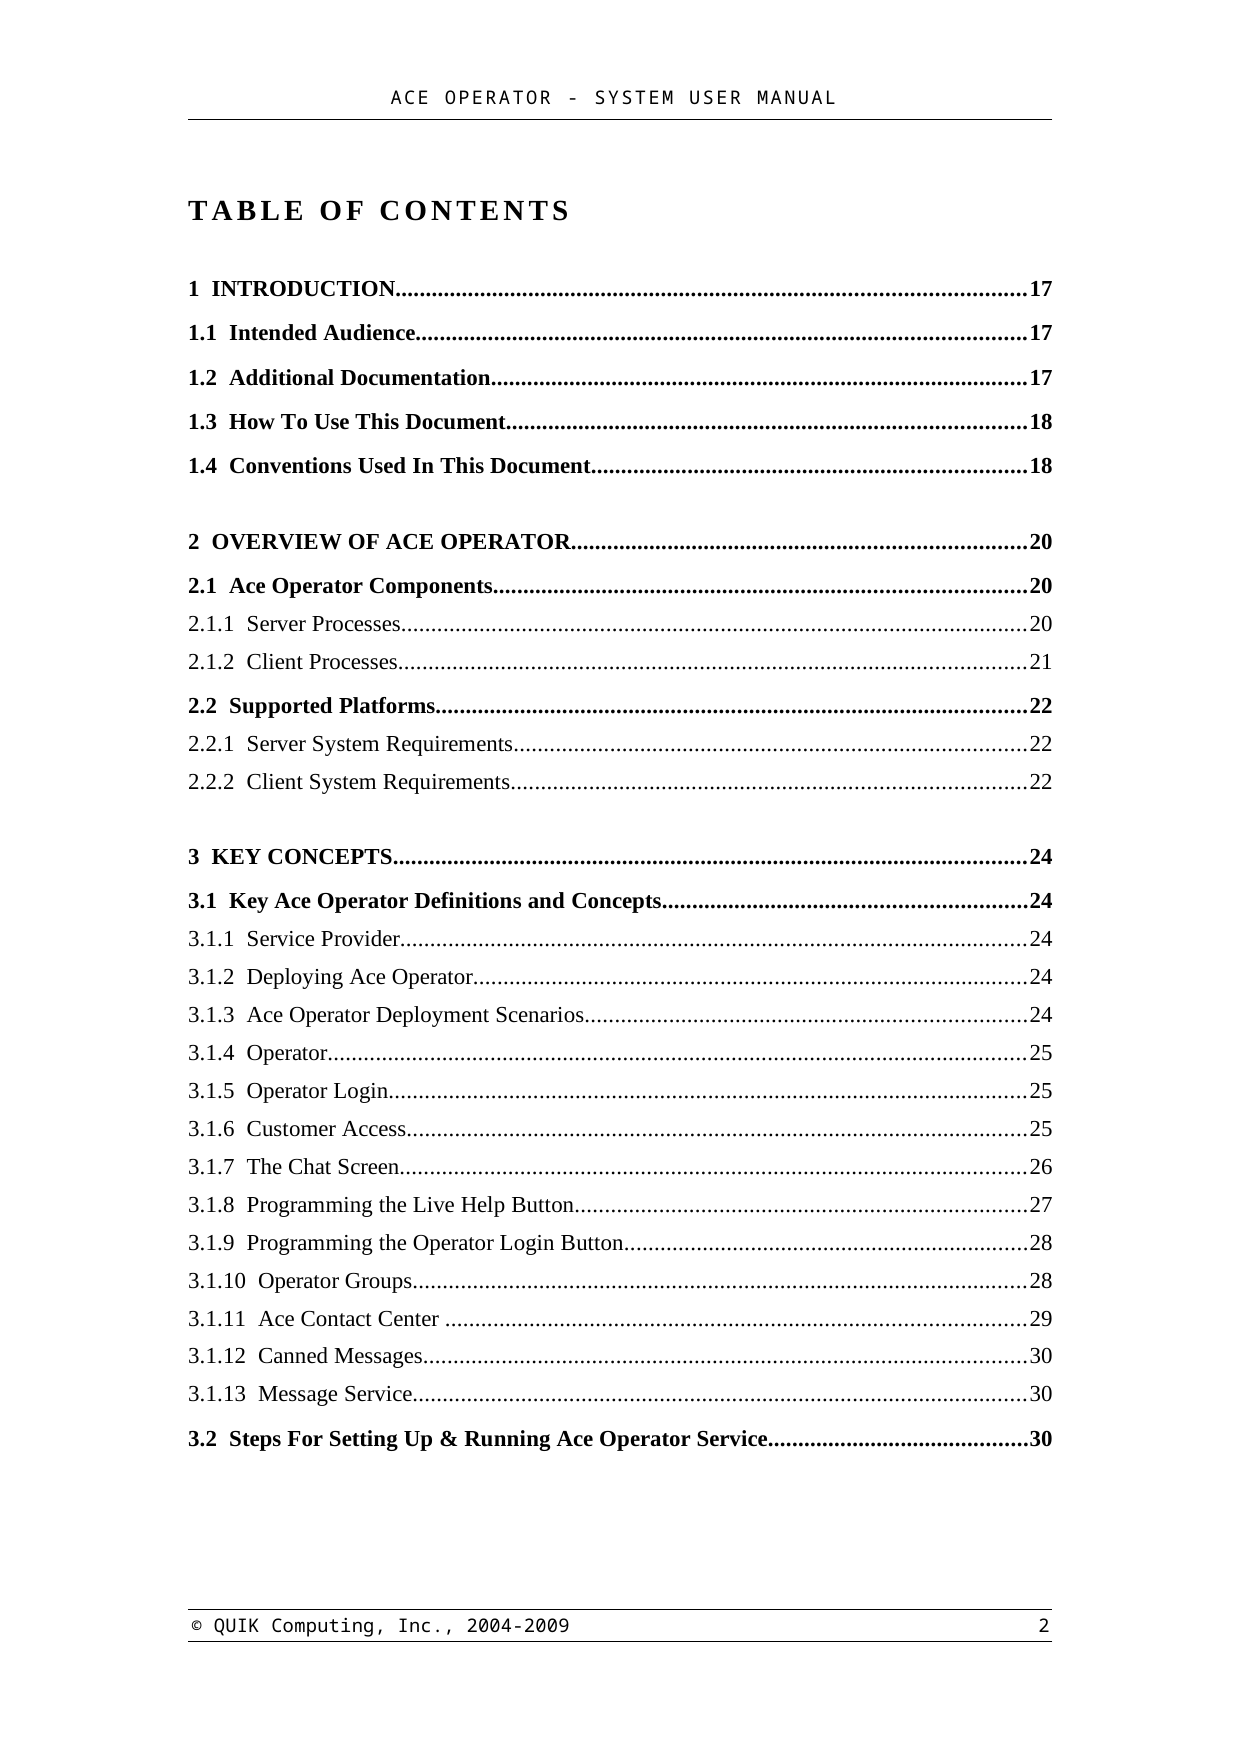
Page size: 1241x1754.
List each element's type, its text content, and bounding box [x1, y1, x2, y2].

text 1.2 Additional Documentation 17 [188, 365, 1052, 390]
text 3.1.2 Deploying Ace Operator 24 [188, 964, 1052, 990]
text 3.1.9 Programming the Operator Login Button 28 [188, 1230, 1052, 1255]
text 3.1.1 Service Provider 24 [188, 926, 1052, 952]
text 3.1.5 Operator Login 25 [188, 1078, 1052, 1103]
text 2.2.1 Server System Requirements 22 [188, 731, 1052, 757]
text 3.1.8 Programming the Live Help Button 27 [188, 1192, 1052, 1217]
text 3.1.6 Customer Access 25 [188, 1116, 1052, 1141]
text 1.4 Conventions Used In This Document 18 [188, 453, 1052, 479]
text 1.1 Intended Audience 17 [188, 320, 1052, 346]
text 3.1.12 Canned Messages 30 [188, 1343, 1052, 1369]
text 3.2 Steps For Setting Up & Running Ace Operator Service 30 [188, 1426, 1052, 1451]
text 3.1.13 Message Service 30 [188, 1381, 1052, 1407]
text 3 Key Concepts 24 [188, 844, 1052, 869]
text 3.1.7 The Chat Screen 26 [188, 1154, 1052, 1179]
text 2.1 Ace Operator Components 20 [188, 573, 1052, 598]
text 2 Overview of Ace Operator 20 [188, 528, 1052, 554]
text 1.3 How To Use This Document 18 [188, 409, 1052, 434]
text 3.1.4 Operator 25 [188, 1040, 1052, 1066]
subtitle Table of Contents [188, 194, 1052, 226]
text 1 Introduction 17 [188, 276, 1052, 301]
text 3.1.11 Ace Contact Center 29 [188, 1306, 1052, 1331]
text 3.1.3 Ace Operator Deployment Scenarios 24 [188, 1002, 1052, 1028]
text 3.1.10 Operator Groups 28 [188, 1268, 1052, 1293]
text 3.1 Key Ace Operator Definitions and Concepts 24 [188, 888, 1052, 914]
text 2.2 Supported Platforms 22 [188, 693, 1052, 719]
text 2.1.1 Server Processes 20 [188, 611, 1052, 636]
text 2.1.2 Client Processes 21 [188, 649, 1052, 674]
text 2.2.2 Client System Requirements 22 [188, 769, 1052, 794]
